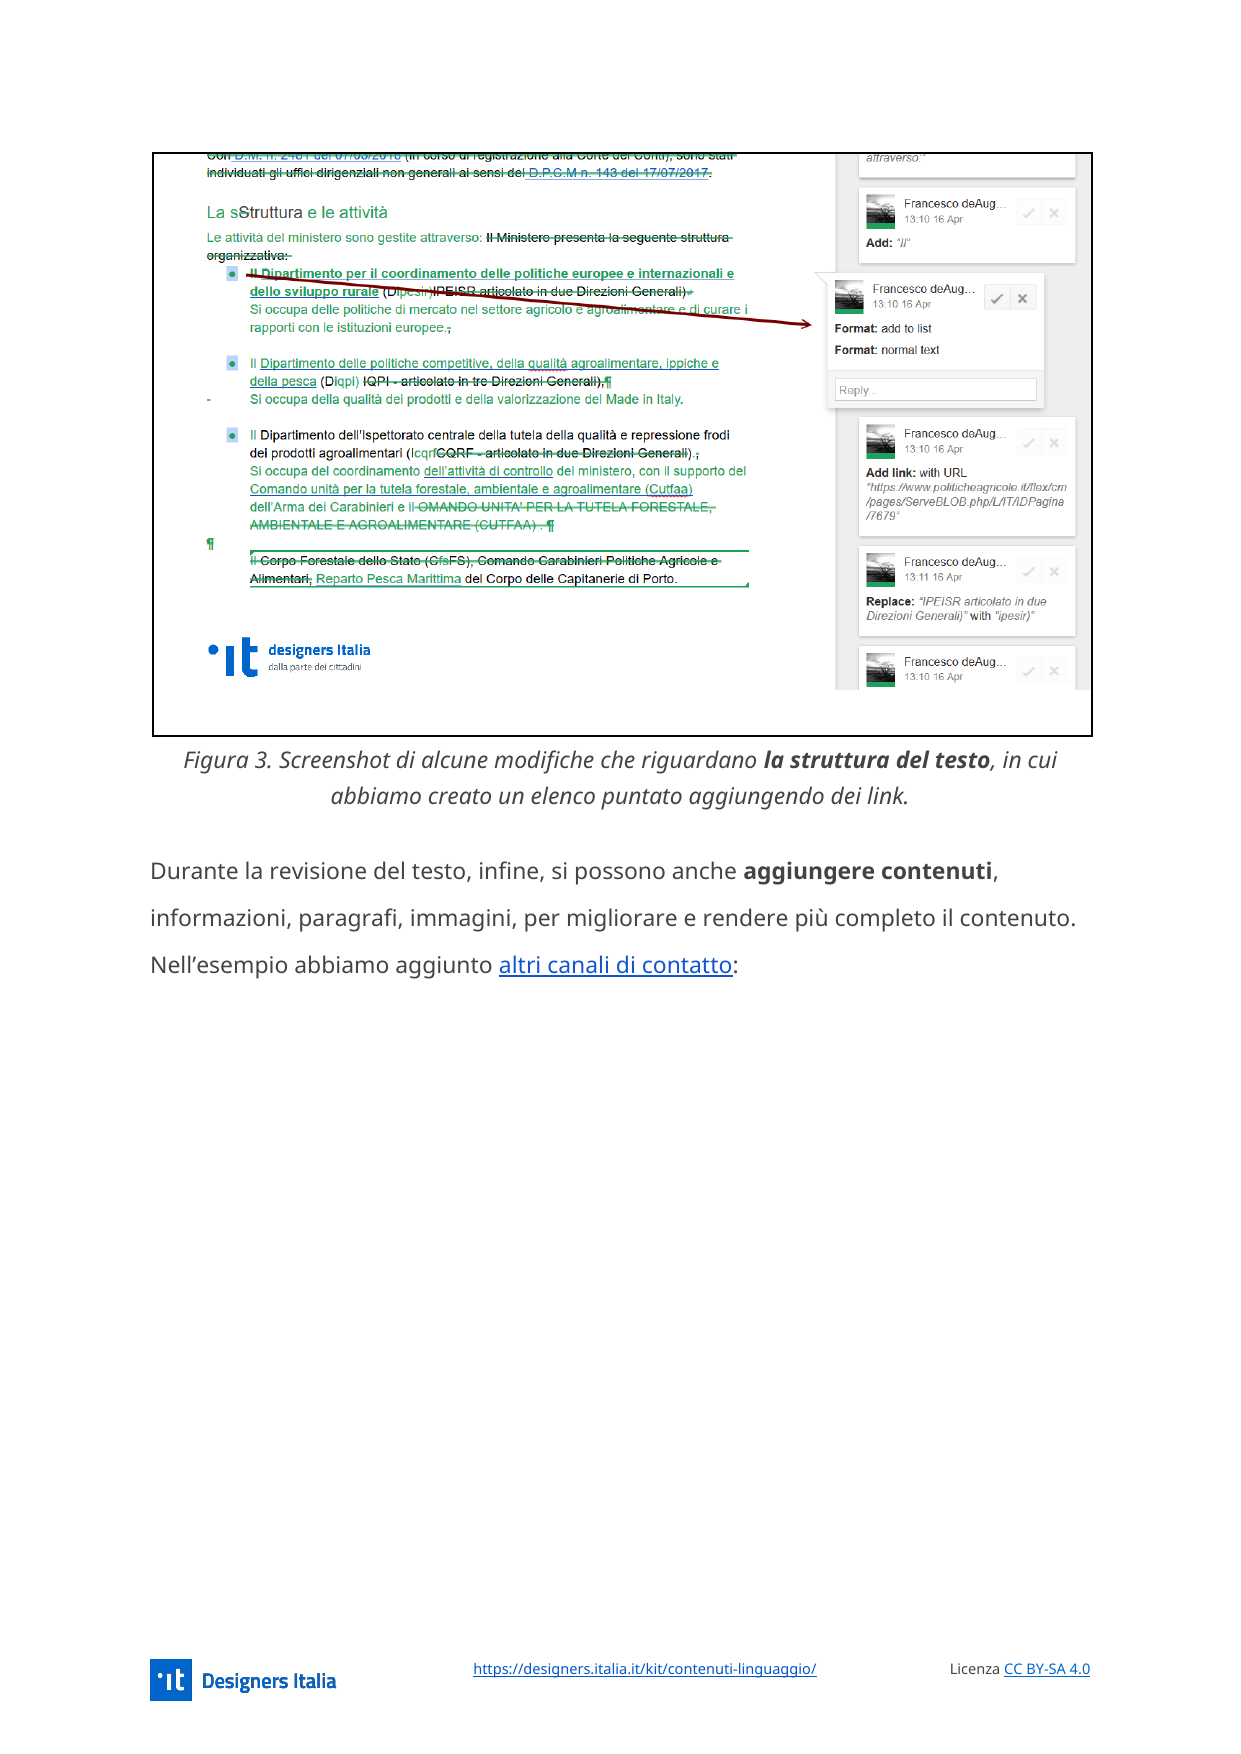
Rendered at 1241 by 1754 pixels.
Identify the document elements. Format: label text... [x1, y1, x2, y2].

text Durante la revisione del testo, infine, si possono anche aggiungere contenuti, informazioni, paragrafi, immagini, per migliorare e rendere più completo il contenuto. Nell’esempio abbiamo aggiunto altri canali di contatto: [150, 855, 1090, 980]
picture [150, 1659, 347, 1701]
text Figura 3. Screenshot di alcune modifiche che riguardano la struttura del testo, in cui abbiamo creato un elenco puntato aggiungendo dei link. [150, 744, 1090, 811]
picture [154, 154, 1091, 735]
